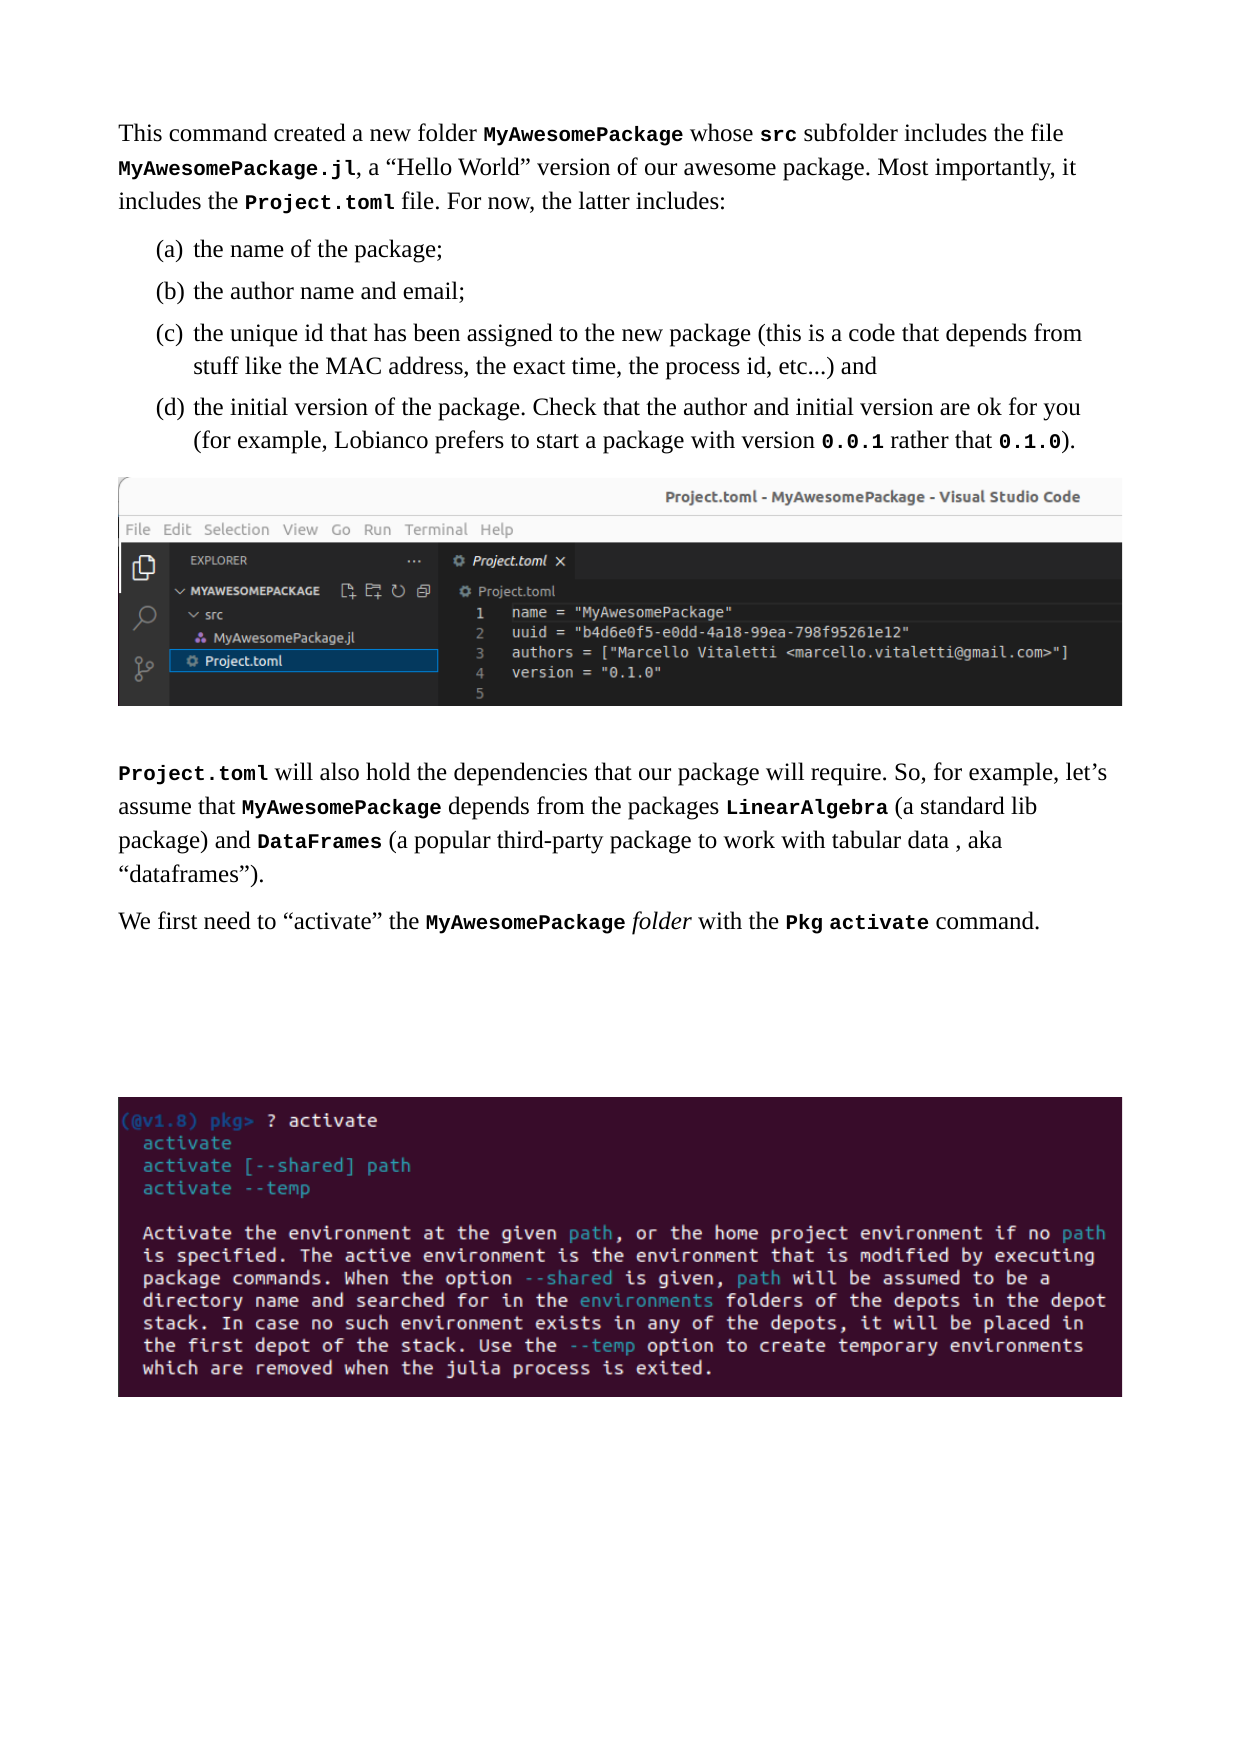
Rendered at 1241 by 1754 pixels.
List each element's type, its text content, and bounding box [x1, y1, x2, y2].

list the initial version of the package. Check that the author and initial version are ok for you (for example, Lobianco prefers to start a package with version 0.0.1 rather that 0.1.0). [156, 392, 1122, 455]
text We first need to “activate” the MyAwesomePackage folder with the Pkg activate command. [118, 906, 1122, 936]
list the unique id that has been assigned to the new package (this is a code that depends from stuff like the MAC address, the exact time, the process id, etc...) and [156, 318, 1122, 379]
text Project.toml will also hold the dependencies that our package will require. So, for example, let’s assume that MyAwesomePackage depends from the packages LinearAlgebra (a standard lib package) and DataFrames (a popular third-party package to work with tabular data , aka “dataframes”). [118, 757, 1122, 887]
text This command created a new folder MyAwesomePackage whose src subfolder includes the file MyAwesomePackage.jl, a “Hello World” version of our awesome package. Most importantly, it includes the Project.toml file. For now, the latter includes: [118, 118, 1122, 215]
picture [118, 477, 1123, 706]
picture [118, 1097, 1123, 1397]
list the name of the package; [156, 234, 1122, 263]
list the author name and email; [156, 276, 1122, 305]
